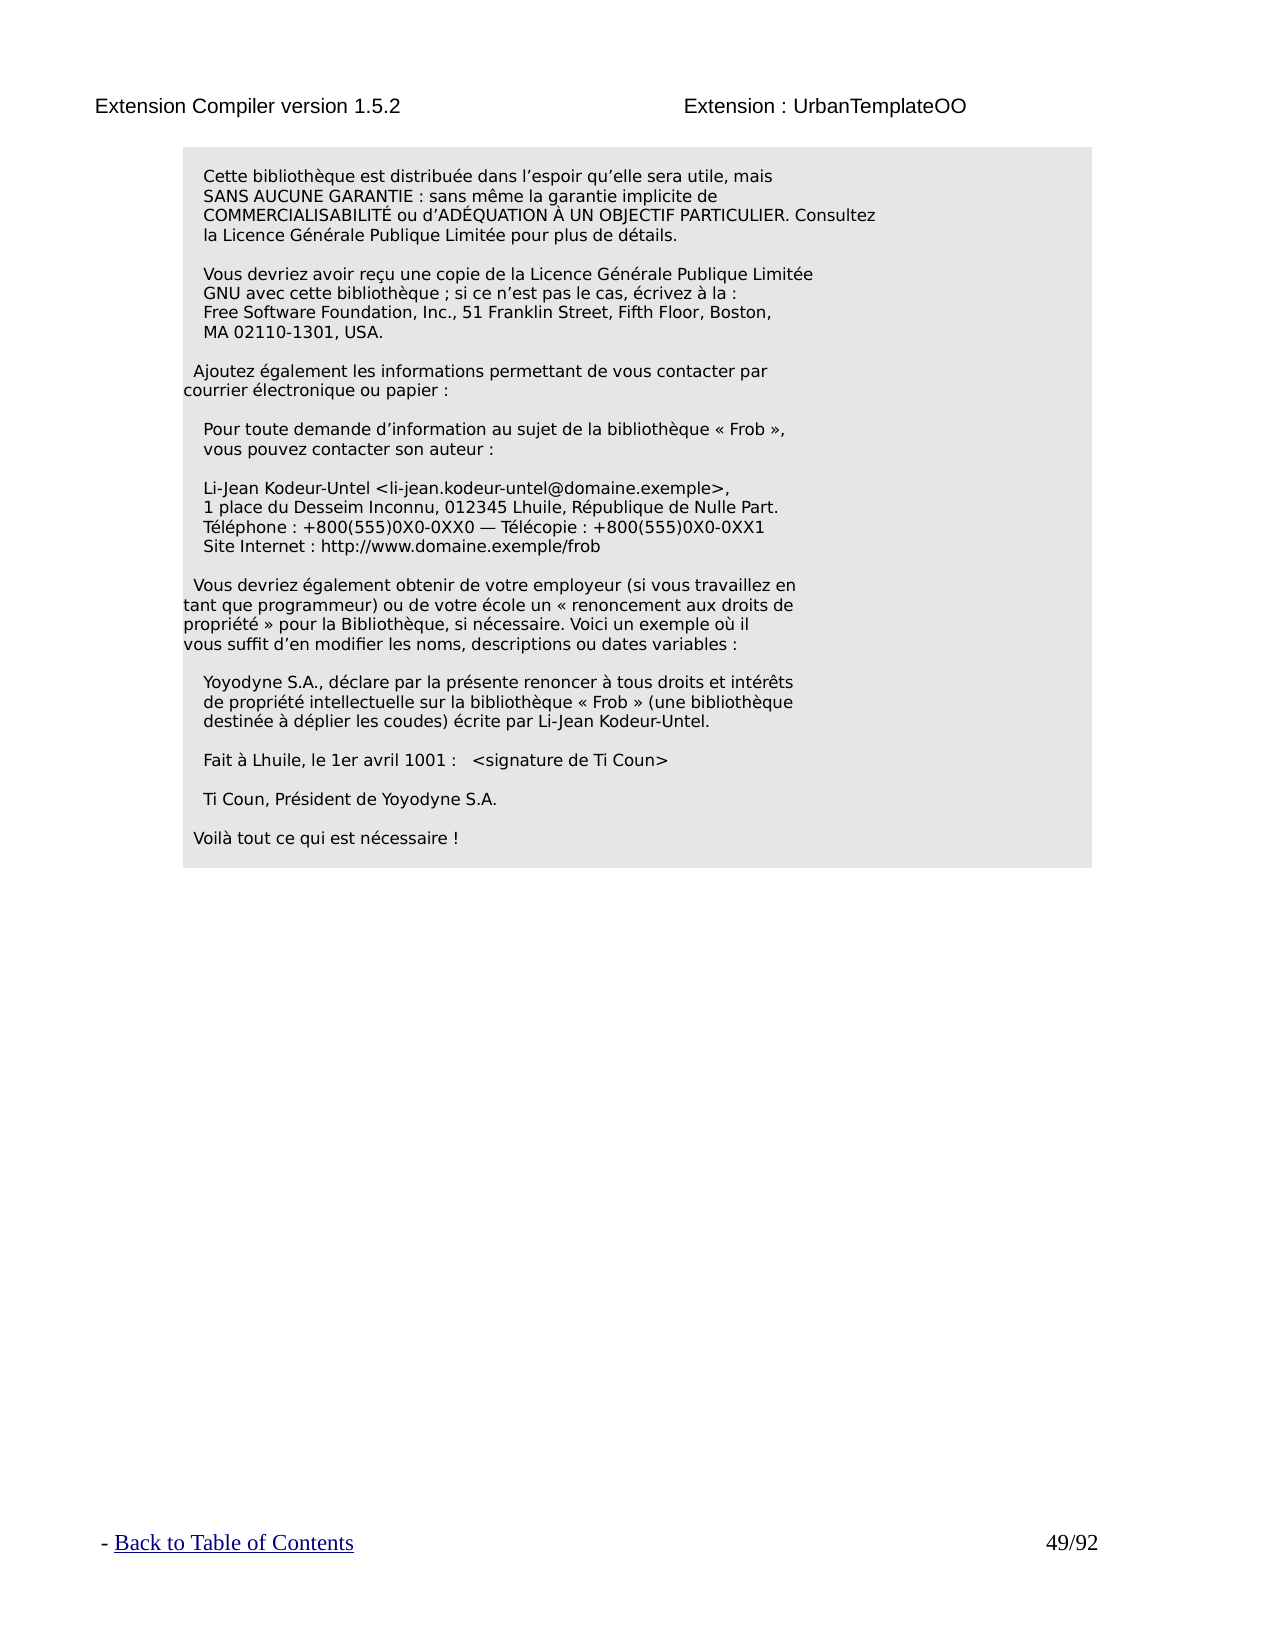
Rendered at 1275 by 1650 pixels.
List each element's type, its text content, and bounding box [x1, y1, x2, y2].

text destinée à déplier les coudes) écrite par Li-Jean Kodeur-Untel. [183, 712, 1092, 732]
text GNU avec cette bibliothèque ; si ce n’est pas le cas, écrivez à la : [183, 284, 1092, 303]
text Voilà tout ce qui est nécessaire ! [183, 829, 1092, 849]
text Free Software Foundation, Inc., 51 Franklin Street, Fifth Floor, Boston, [183, 303, 1092, 323]
text Cette bibliothèque est distribuée dans l’espoir qu’elle sera utile, mais [183, 167, 1092, 186]
text la Licence Générale Publique Limitée pour plus de détails. [183, 225, 1092, 245]
text vous suffit d’en modifier les noms, descriptions ou dates variables : [183, 634, 1092, 654]
text vous pouvez contacter son auteur : [183, 440, 1092, 459]
text Téléphone : +800(555)0X0-0XX0 — Télécopie : +800(555)0X0-0XX1 [183, 518, 1092, 537]
text Pour toute demande d’information au sujet de la bibliothèque « Frob », [183, 420, 1092, 440]
text Ajoutez également les informations permettant de vous contacter par [183, 362, 1092, 381]
text Li-Jean Kodeur-Untel <li-jean.kodeur-untel@domaine.exemple>, [183, 479, 1092, 498]
text de propriété intellectuelle sur la bibliothèque « Frob » (une bibliothèque [183, 693, 1092, 712]
text Yoyodyne S.A., déclare par la présente renoncer à tous droits et intérêts [183, 673, 1092, 693]
text SANS AUCUNE GARANTIE : sans même la garantie implicite de [183, 186, 1092, 206]
text courrier électronique ou papier : [183, 381, 1092, 401]
text COMMERCIALISABILITÉ ou d’ADÉQUATION À UN OBJECTIF PARTICULIER. Consultez [183, 206, 1092, 225]
text Ti Coun, Président de Yoyodyne S.A. [183, 790, 1092, 810]
text Vous devriez également obtenir de votre employeur (si vous travaillez en [183, 576, 1092, 596]
text Fait à Lhuile, le 1er avril 1001 : <signature de Ti Coun> [183, 751, 1092, 771]
text 1 place du Desseim Inconnu, 012345 Lhuile, République de Nulle Part. [183, 498, 1092, 518]
text tant que programmeur) ou de votre école un « renoncement aux droits de [183, 596, 1092, 615]
text Vous devriez avoir reçu une copie de la Licence Générale Publique Limitée [183, 264, 1092, 284]
text Site Internet : http://www.domaine.exemple/frob [183, 537, 1092, 557]
text MA 02110-1301, USA. [183, 323, 1092, 342]
text propriété » pour la Bibliothèque, si nécessaire. Voici un exemple où il [183, 615, 1092, 634]
